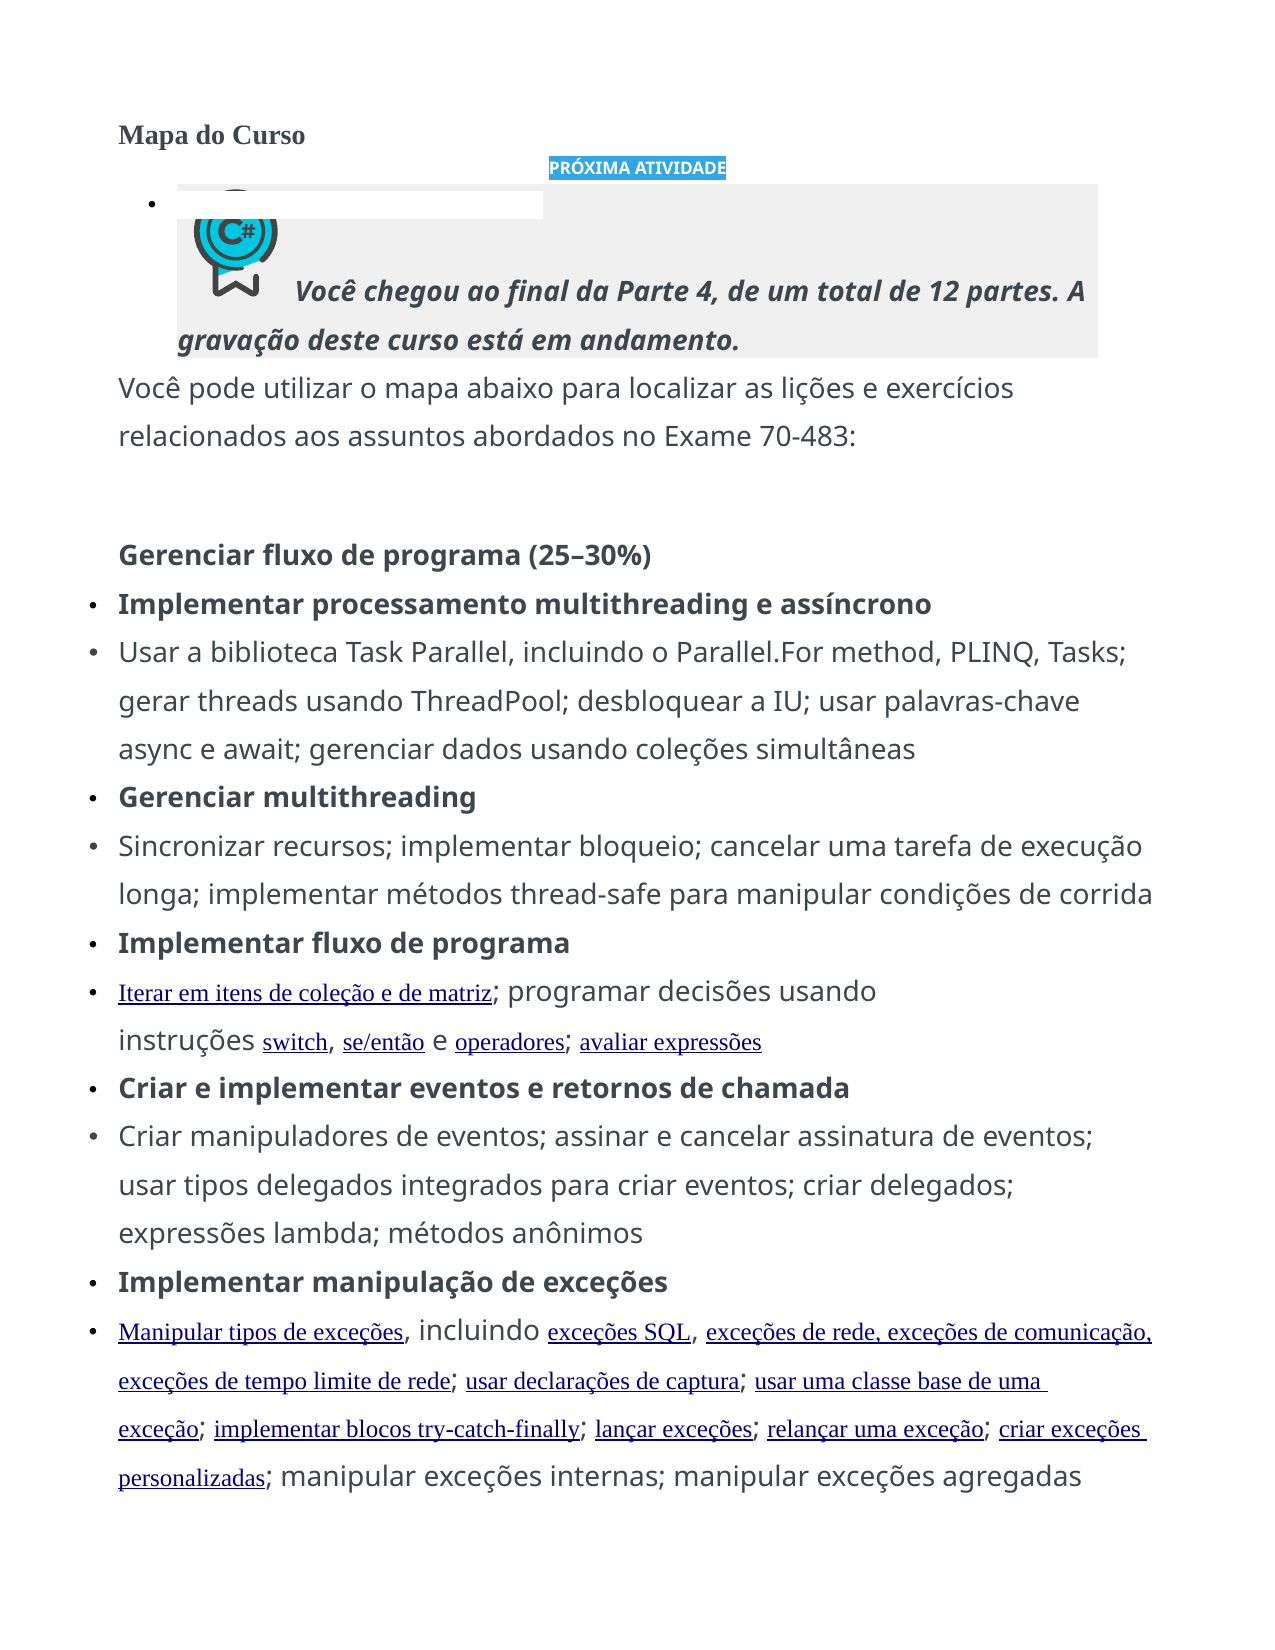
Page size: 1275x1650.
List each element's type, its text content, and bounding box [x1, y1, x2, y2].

subtitle Gerenciar fluxo de programa (25–30%) [118, 525, 1157, 574]
list Implementar processamento multithreading e assíncrono [118, 574, 1157, 622]
list Iterar em itens de coleção e de matriz; programar decisões usando instruções switch, se/então e operadores; avaliar expressões [118, 961, 1157, 1058]
text PRÓXIMA ATIVIDADE [118, 156, 1157, 180]
text Você pode utilizar o mapa abaixo para localizar as lições e exercícios relacionados aos assuntos abordados no Exame 70-483: [118, 358, 1157, 455]
list Implementar manipulação de exceções [118, 1252, 1157, 1300]
list Sincronizar recursos; implementar bloqueio; cancelar uma tarefa de execução longa; implementar métodos thread-safe para manipular condições de corrida [118, 816, 1157, 913]
list Manipular tipos de exceções, incluindo exceções SQL, exceções de rede, exceções de comunicação, exceções de tempo limite de rede; usar declarações de captura; usar uma classe base de uma exceção; implementar blocos try-catch-finally; lançar exceções; relançar uma exceção; criar exceções personalizadas; manipular exceções internas; manipular exceções agregadas [118, 1300, 1157, 1494]
list Criar manipuladores de eventos; assinar e cancelar assinatura de eventos; usar tipos delegados integrados para criar eventos; criar delegados; expressões lambda; métodos anônimos [118, 1107, 1157, 1252]
text Você chegou ao final da Parte 4, de um total de 12 partes. A gravação deste curso está em andamento. [177, 184, 1098, 358]
subtitle Mapa do Curso [118, 118, 1157, 151]
list Implementar fluxo de programa [118, 913, 1157, 961]
list Criar e implementar eventos e retornos de chamada [118, 1058, 1157, 1107]
list Gerenciar multithreading [118, 768, 1157, 816]
list Usar a biblioteca Task Parallel, incluindo o Parallel.For method, PLINQ, Tasks; gerar threads usando ThreadPool; desbloquear a IU; usar palavras-chave async e await; gerenciar dados usando coleções simultâneas [118, 622, 1157, 768]
